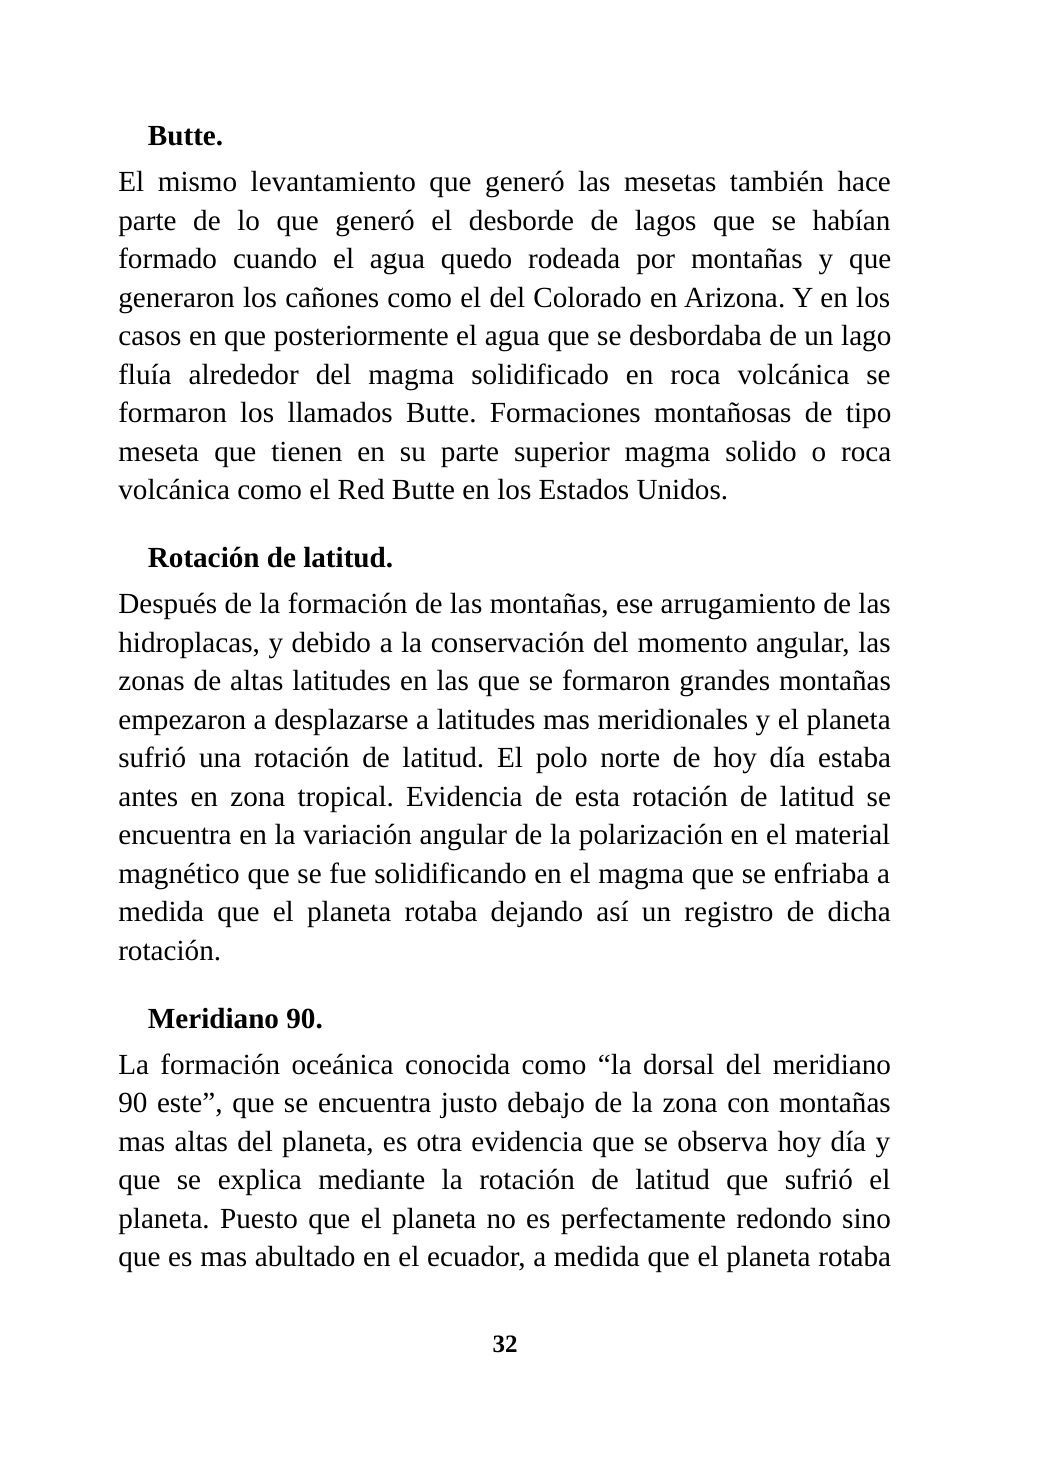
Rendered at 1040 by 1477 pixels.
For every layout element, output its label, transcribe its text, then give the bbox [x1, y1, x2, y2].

text La formación oceánica conocida como “la dorsal del meridiano 90 este”, que se encuentra justo debajo de la zona con montañas mas altas del planeta, es otra evidencia que se observa hoy día y que se explica mediante la rotación de latitud que sufrió el planeta. Puesto que el planeta no es perfectamente redondo sino que es mas abultado en el ecuador, a medida que el planeta rotaba [118, 1047, 892, 1273]
subtitle Meridiano 90. [148, 1001, 892, 1034]
subtitle Rotación de latitud. [148, 540, 892, 574]
text El mismo levantamiento que generó las mesetas también hace parte de lo que generó el desborde de lagos que se habían formado cuando el agua quedo rodeada por montañas y que generaron los cañones como el del Colorado en Arizona. Y en los casos en que posteriormente el agua que se desbordaba de un lago fluía alrededor del magma solidificado en roca volcánica se formaron los llamados Butte. Formaciones montañosas de tipo meseta que tienen en su parte superior magma solido o roca volcánica como el Red Butte en los Estados Unidos. [118, 164, 892, 506]
subtitle Butte. [148, 118, 892, 152]
text Después de la formación de las montañas, ese arrugamiento de las hidroplacas, y debido a la conservación del momento angular, las zonas de altas latitudes en las que se formaron grandes montañas empezaron a desplazarse a latitudes mas meridionales y el planeta sufrió una rotación de latitud. El polo norte de hoy día estaba antes en zona tropical. Evidencia de esta rotación de latitud se encuentra en la variación angular de la polarización en el material magnético que se fue solidificando en el magma que se enfriaba a medida que el planeta rotaba dejando así un registro de dicha rotación. [118, 586, 892, 967]
